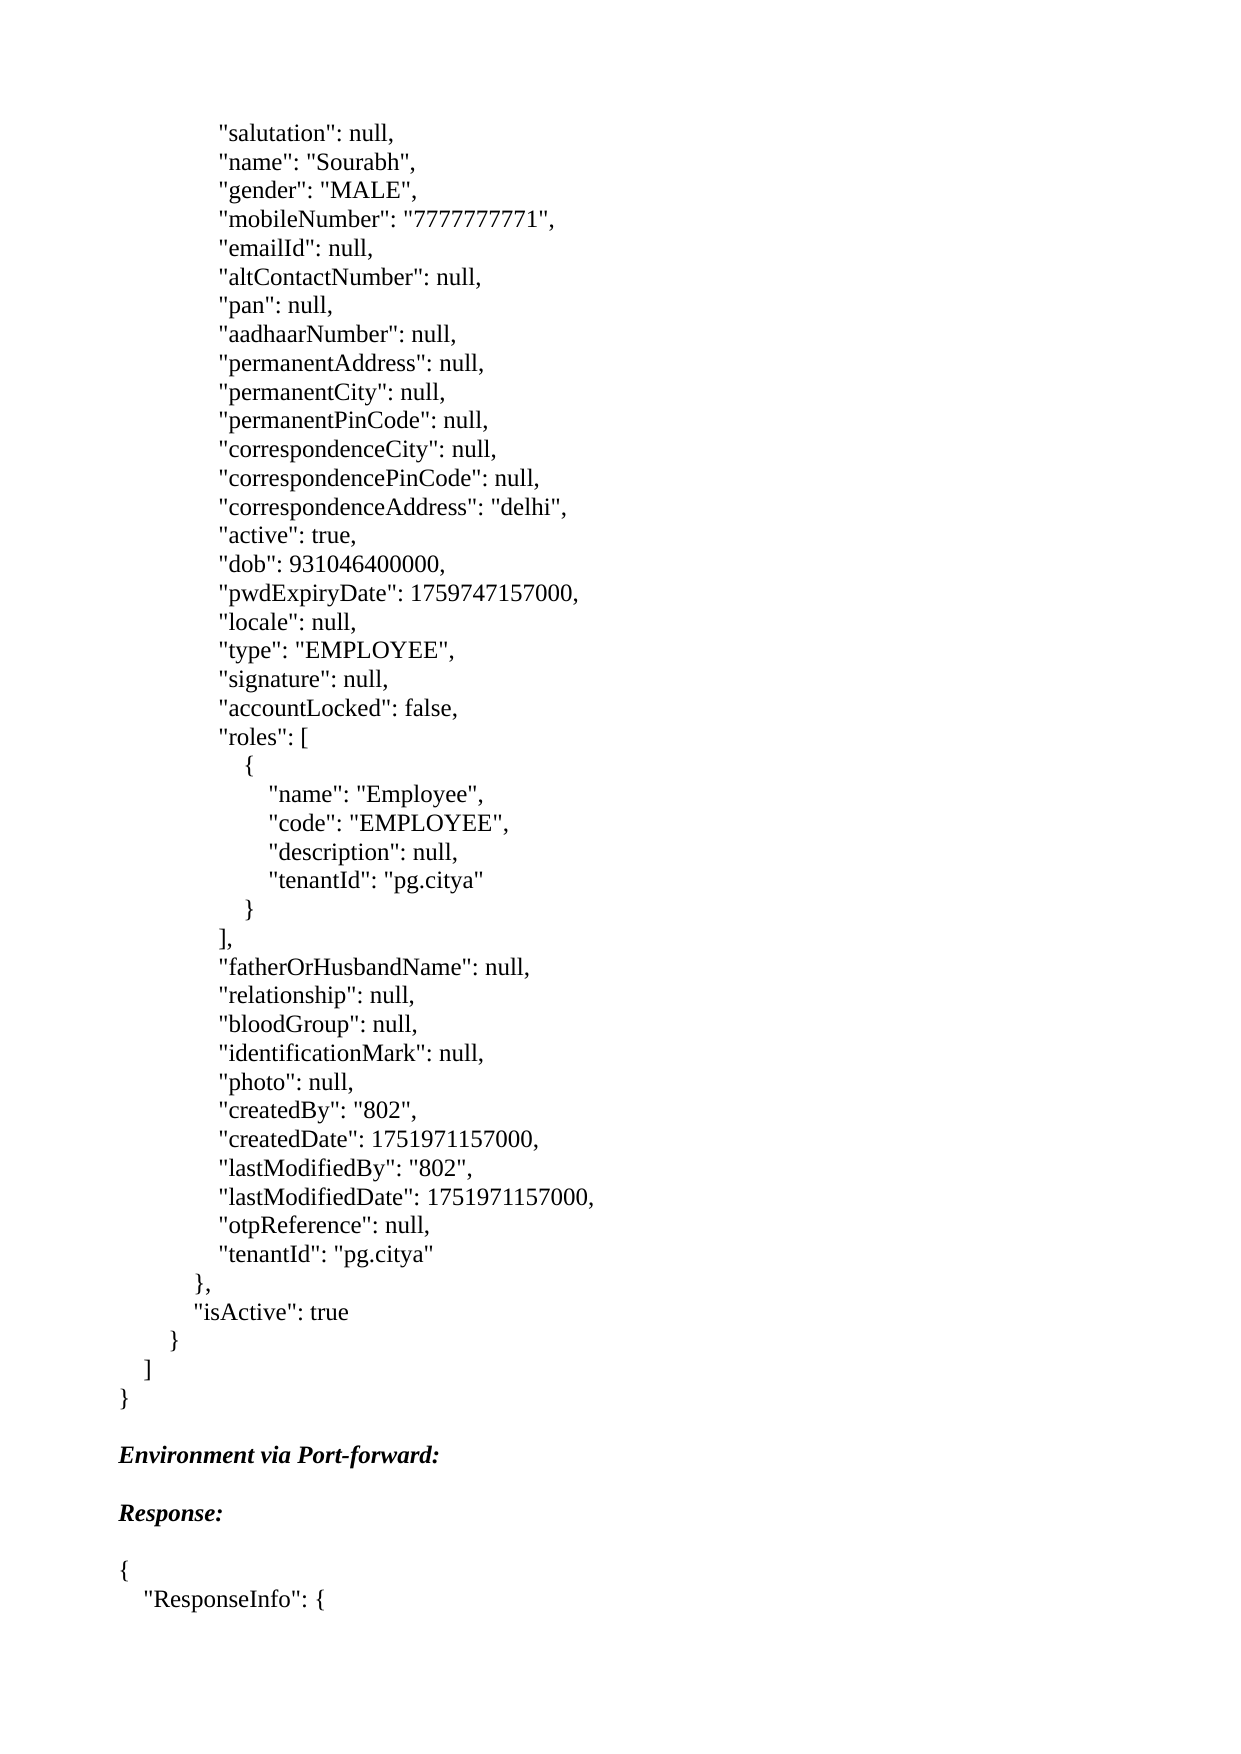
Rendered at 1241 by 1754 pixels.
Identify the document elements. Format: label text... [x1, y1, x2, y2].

text "pan": null, [118, 291, 1122, 319]
text "photo": null, [118, 1067, 1122, 1096]
text "ResponseInfo": { [118, 1584, 1122, 1613]
text }, [118, 1268, 1122, 1297]
text "relationship": null, [118, 981, 1122, 1009]
text "description": null, [118, 837, 1122, 866]
text "code": "EMPLOYEE", [118, 808, 1122, 837]
text "bloodGroup": null, [118, 1009, 1122, 1038]
text ] [118, 1354, 1122, 1383]
text } [118, 894, 1122, 923]
text "salutation": null, [118, 118, 1122, 147]
text "type": "EMPLOYEE", [118, 636, 1122, 664]
text } [118, 1326, 1122, 1354]
text Environment via Port-forward: [118, 1441, 1122, 1469]
text "locale": null, [118, 607, 1122, 636]
text "createdBy": "802", [118, 1096, 1122, 1124]
text "altContactNumber": null, [118, 262, 1122, 291]
text "pwdExpiryDate": 1759747157000, [118, 578, 1122, 607]
text "permanentPinCode": null, [118, 406, 1122, 434]
text { [118, 1556, 1122, 1584]
text { [118, 751, 1122, 779]
text "name": "Sourabh", [118, 147, 1122, 176]
text "correspondencePinCode": null, [118, 463, 1122, 492]
text "otpReference": null, [118, 1211, 1122, 1239]
text "correspondenceAddress": "delhi", [118, 492, 1122, 521]
text "isActive": true [118, 1297, 1122, 1326]
text ], [118, 923, 1122, 952]
text "identificationMark": null, [118, 1038, 1122, 1067]
text "lastModifiedBy": "802", [118, 1153, 1122, 1182]
text "tenantId": "pg.citya" [118, 1239, 1122, 1268]
text "aadhaarNumber": null, [118, 319, 1122, 348]
text } [118, 1383, 1122, 1412]
text "signature": null, [118, 664, 1122, 693]
text "active": true, [118, 521, 1122, 549]
text "dob": 931046400000, [118, 549, 1122, 578]
text "correspondenceCity": null, [118, 434, 1122, 463]
text "gender": "MALE", [118, 176, 1122, 204]
text "emailId": null, [118, 233, 1122, 262]
text "lastModifiedDate": 1751971157000, [118, 1182, 1122, 1211]
text "accountLocked": false, [118, 693, 1122, 722]
text "permanentCity": null, [118, 377, 1122, 406]
text "createdDate": 1751971157000, [118, 1124, 1122, 1153]
text "tenantId": "pg.citya" [118, 866, 1122, 894]
text "mobileNumber": "7777777771", [118, 204, 1122, 233]
text Response: [118, 1498, 1122, 1527]
text "fatherOrHusbandName": null, [118, 952, 1122, 981]
text "name": "Employee", [118, 779, 1122, 808]
text "permanentAddress": null, [118, 348, 1122, 377]
text "roles": [ [118, 722, 1122, 751]
